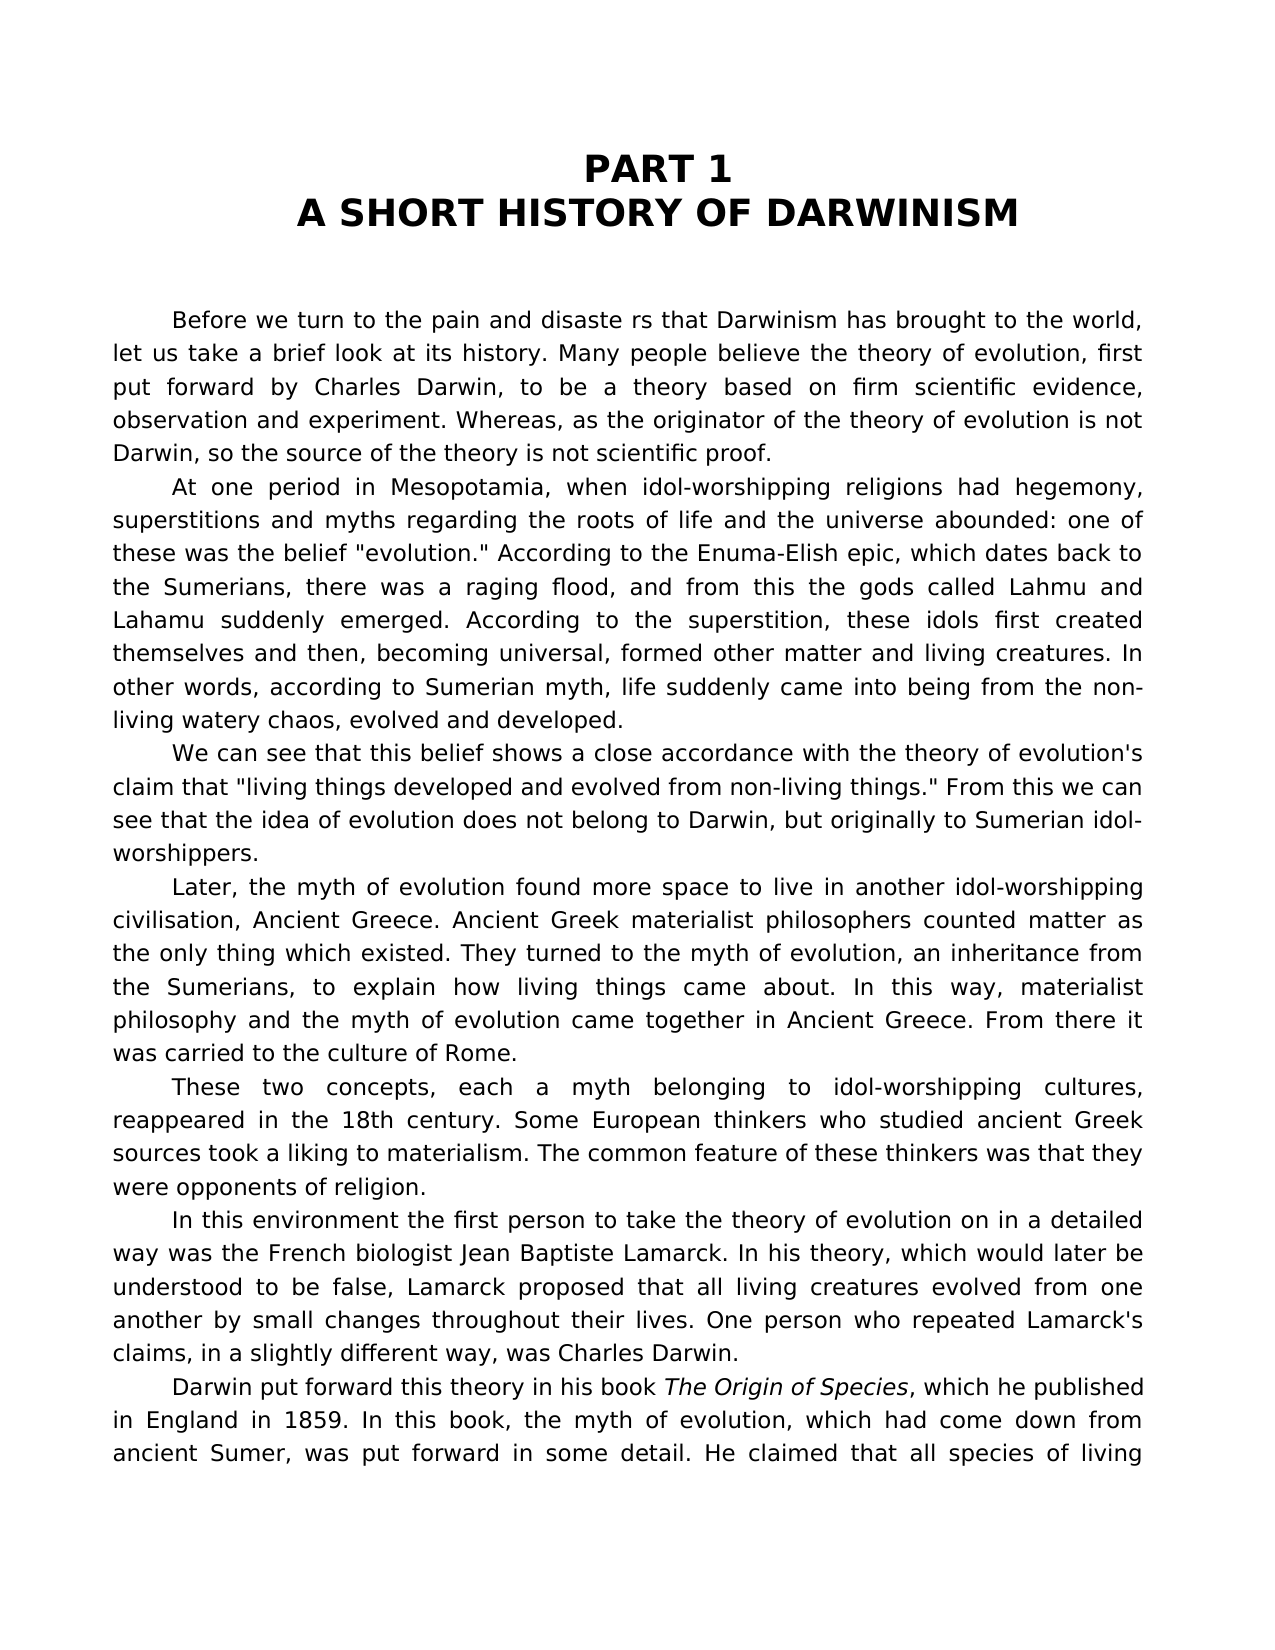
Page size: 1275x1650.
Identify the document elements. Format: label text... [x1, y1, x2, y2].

text We can see that this belief shows a close accordance with the theory of evolution's claim that "living things developed and evolved from non-living things." From this we can see that the idea of evolution does not belong to Darwin, but originally to Sumerian idol-worshippers. [112, 735, 1145, 868]
text These two concepts, each a myth belonging to idol-worshipping cultures, reappeared in the 18th century. Some European thinkers who studied ancient Greek sources took a liking to materialism. The common feature of these thinkers was that they were opponents of religion. [112, 1068, 1145, 1202]
text Later, the myth of evolution found more space to live in another idol-worshipping civilisation, Ancient Greece. Ancient Greek materialist philosophers counted matter as the only thing which existed. They turned to the myth of evolution, an inheritance from the Sumerians, to explain how living things came about. In this way, materialist philosophy and the myth of evolution came together in Ancient Greece. From there it was carried to the culture of Rome. [112, 868, 1145, 1068]
text In this environment the first person to take the theory of evolution on in a detailed way was the French biologist Jean Baptiste Lamarck. In his theory, which would later be understood to be false, Lamarck proposed that all living creatures evolved from one another by small changes throughout their lives. One person who repeated Lamarck's claims, in a slightly different way, was Charles Darwin. [112, 1202, 1145, 1368]
text Darwin put forward this theory in his book The Origin of Species, which he published in England in 1859. In this book, the myth of evolution, which had come down from ancient Sumer, was put forward in some detail. He claimed that all species of living [112, 1368, 1145, 1468]
text PART 1 [112, 148, 1145, 191]
text At one period in Mesopotamia, when idol-worshipping religions had hegemony, superstitions and myths regarding the roots of life and the universe abounded: one of these was the belief "evolution." According to the Enuma-Elish epic, which dates back to the Sumerians, there was a raging flood, and from this the gods called Lahmu and Lahamu suddenly emerged. According to the superstition, these idols first created themselves and then, becoming universal, formed other matter and living creatures. In other words, according to Sumerian myth, life suddenly came into being from the non-living watery chaos, evolved and developed. [112, 468, 1145, 735]
text A SHORT HISTORY OF DARWINISM [112, 191, 1145, 235]
text Before we turn to the pain and disaste rs that Darwinism has brought to the world, let us take a brief look at its history. Many people believe the theory of evolution, first put forward by Charles Darwin, to be a theory based on firm scientific evidence, observation and experiment. Whereas, as the originator of the theory of evolution is not Darwin, so the source of the theory is not scientific proof. [112, 302, 1145, 468]
